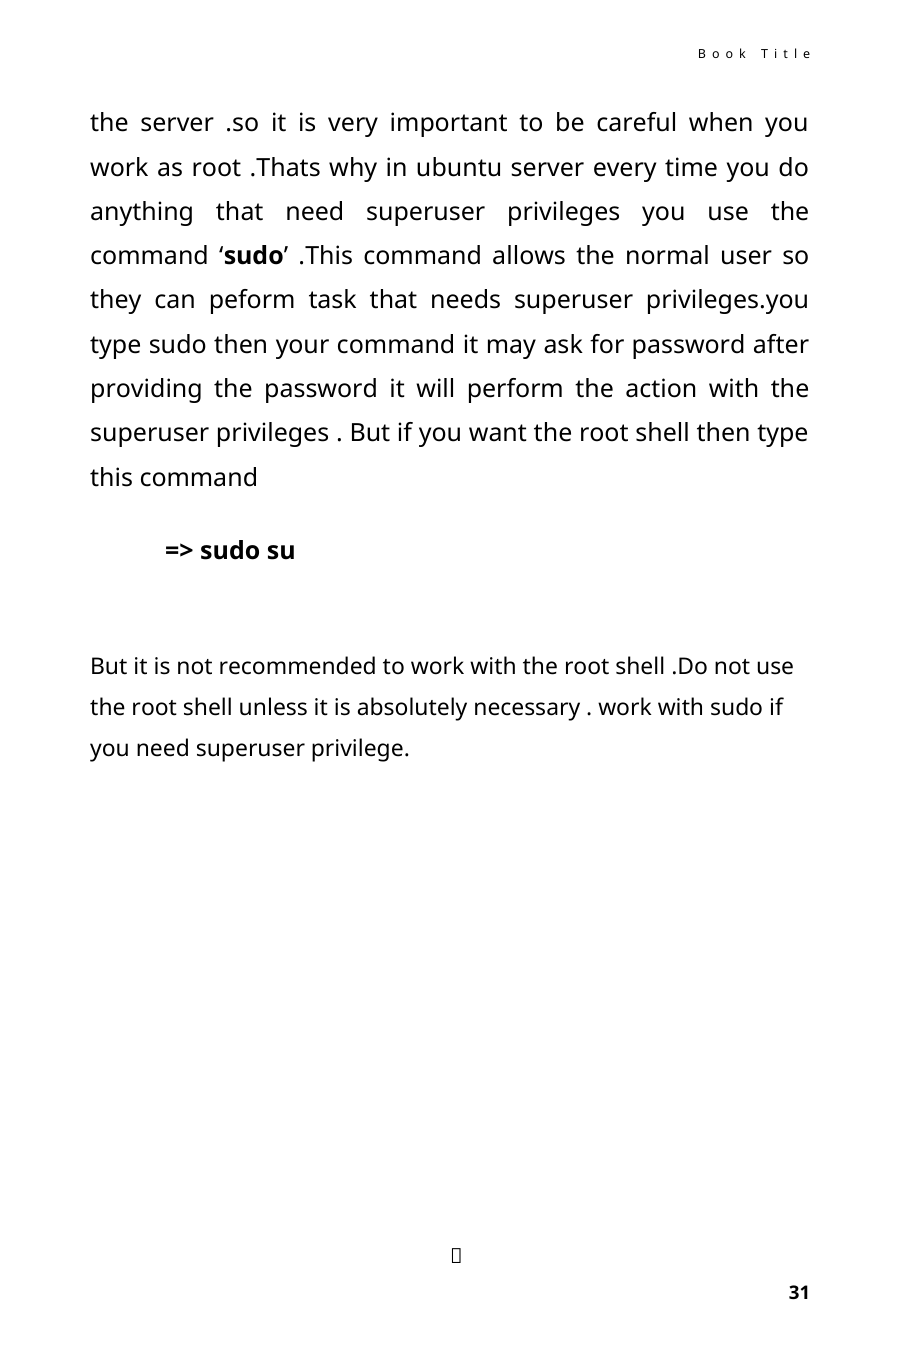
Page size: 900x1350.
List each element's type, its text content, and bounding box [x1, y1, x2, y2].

text But it is not recommended to work with the root shell .Do not use the root shell unless it is absolutely necessary . work with sudo if you need superuser privilege. [90, 650, 810, 763]
text the server .so it is very important to be careful when you work as root .Thats why in ubuntu server every time you do anything that need superuser privileges you use the command ‘sudo’ .This command allows the normal user so they can peform task that needs superuser privileges.you type sudo then your command it may ask for password after providing the password it will perform the action with the superuser privileges . But if you want the root shell then type this command [90, 105, 810, 493]
text => sudo su [90, 533, 810, 567]
